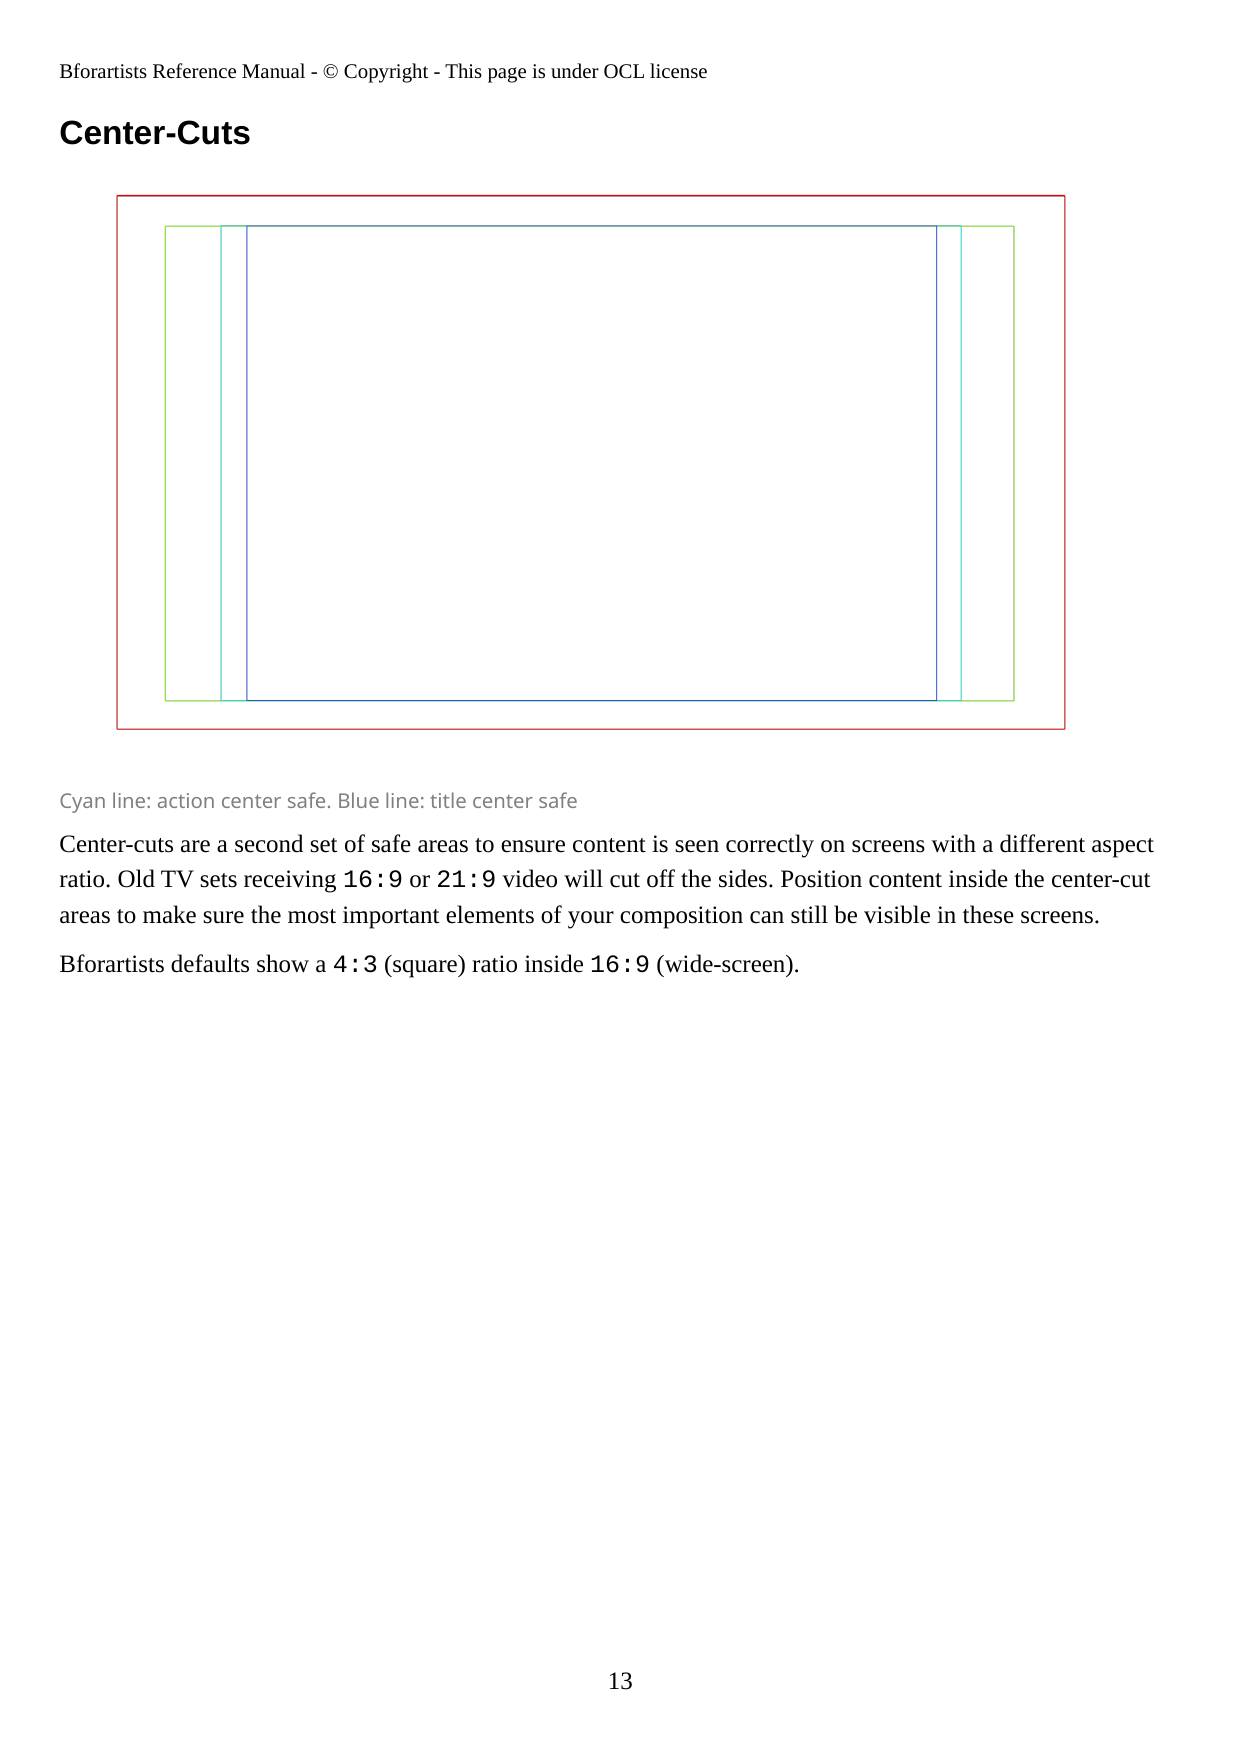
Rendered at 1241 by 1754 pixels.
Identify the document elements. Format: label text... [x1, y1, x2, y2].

text Center-cuts are a second set of safe areas to ensure content is seen correctly on screens with a different aspect ratio. Old TV sets receiving 16:9 or 21:9 video will cut off the sides. Position content inside the center-cut areas to make sure the most important elements of your composition can still be visible in these screens. [59, 829, 1181, 929]
picture [59, 163, 1123, 758]
text Cyan line: action center safe. Blue line: title center safe [59, 783, 1181, 815]
subtitle Center-Cuts [59, 113, 1181, 151]
text Bforartists defaults show a 4:3 (square) ratio inside 16:9 (wide-screen). [59, 949, 1181, 1009]
